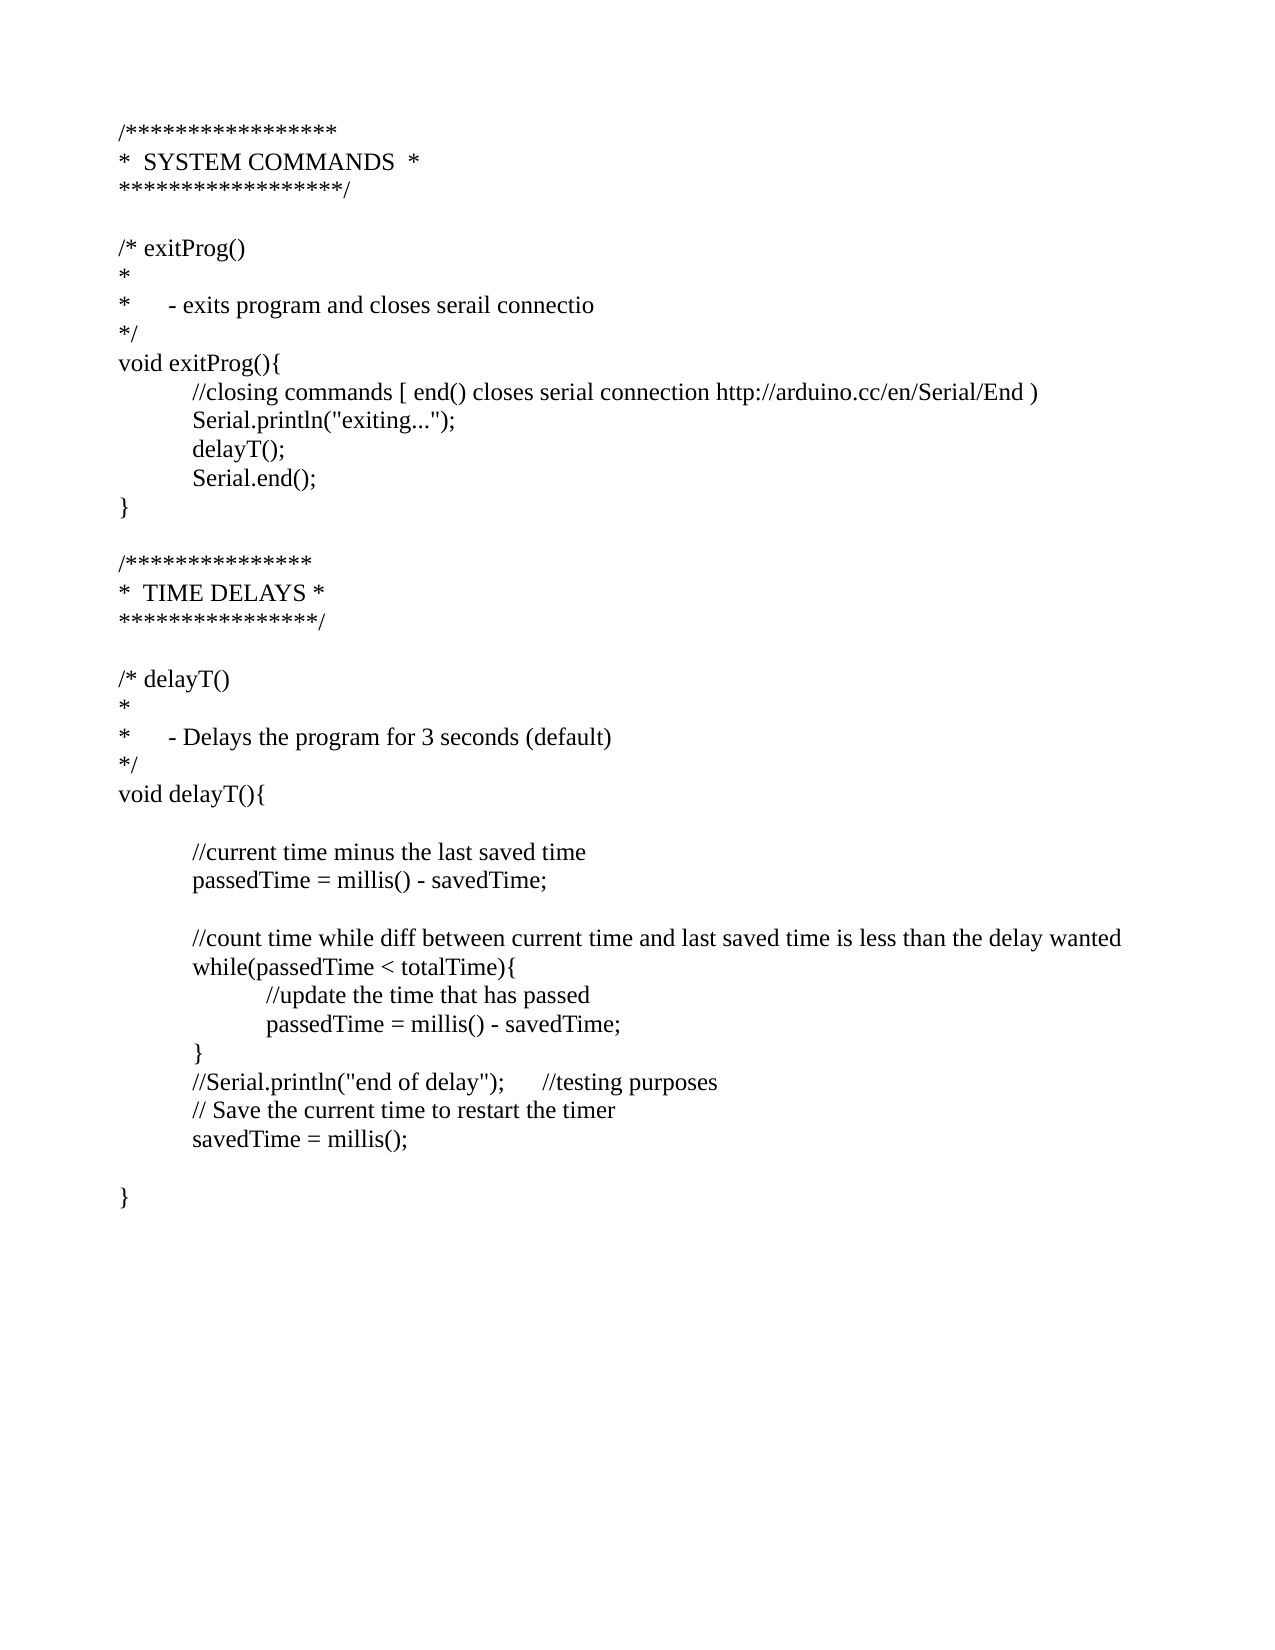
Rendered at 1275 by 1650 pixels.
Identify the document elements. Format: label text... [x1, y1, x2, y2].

text * [118, 262, 1157, 291]
text //Serial.println("end of delay"); //testing purposes [118, 1067, 1157, 1096]
text } [118, 1182, 1157, 1211]
text void delayT(){ [118, 779, 1157, 808]
text * - Delays the program for 3 seconds (default) [118, 722, 1157, 751]
text */ [118, 319, 1157, 348]
text //current time minus the last saved time [118, 837, 1157, 866]
text * [118, 693, 1157, 722]
text while(passedTime < totalTime){ [118, 952, 1157, 981]
text //update the time that has passed [118, 981, 1157, 1009]
text */ [118, 751, 1157, 779]
text } [118, 492, 1157, 521]
text /*************** [118, 549, 1157, 578]
text Serial.println("exiting..."); [118, 406, 1157, 434]
text ******************/ [118, 176, 1157, 204]
text passedTime = millis() - savedTime; [118, 1009, 1157, 1038]
text Serial.end(); [118, 463, 1157, 492]
text * TIME DELAYS * [118, 578, 1157, 607]
text // Save the current time to restart the timer [118, 1096, 1157, 1124]
text savedTime = millis(); [118, 1124, 1157, 1153]
text /***************** [118, 118, 1157, 147]
text ****************/ [118, 607, 1157, 636]
text /* exitProg() [118, 233, 1157, 262]
text * - exits program and closes serail connectio [118, 291, 1157, 319]
text } [118, 1038, 1157, 1067]
text //count time while diff between current time and last saved time is less than the delay wanted [118, 923, 1157, 952]
text /* delayT() [118, 664, 1157, 693]
text passedTime = millis() - savedTime; [118, 866, 1157, 894]
text void exitProg(){ [118, 348, 1157, 377]
text * SYSTEM COMMANDS * [118, 147, 1157, 176]
text delayT(); [118, 434, 1157, 463]
text //closing commands [ end() closes serial connection http://arduino.cc/en/Serial/End ) [118, 377, 1157, 406]
